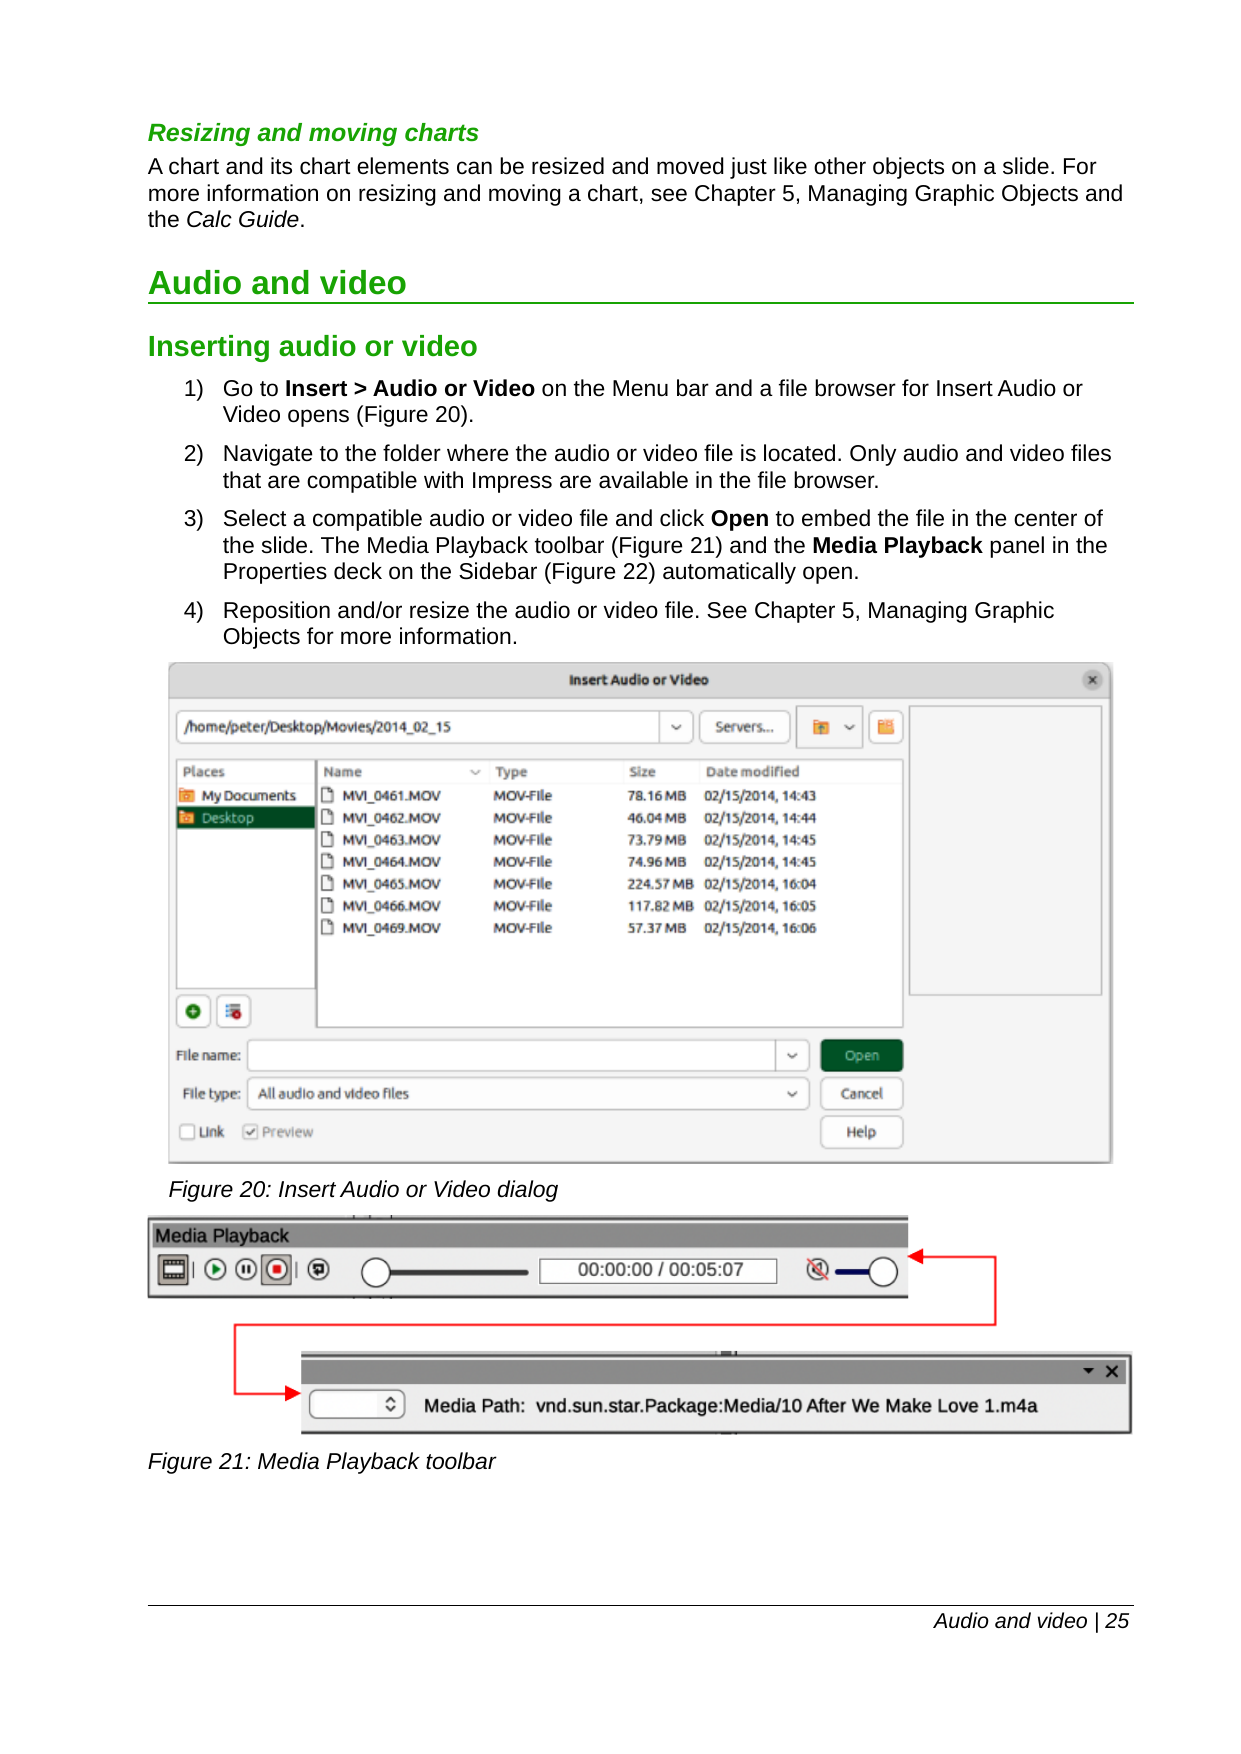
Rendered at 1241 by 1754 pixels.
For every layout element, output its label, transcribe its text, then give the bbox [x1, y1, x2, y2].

text Figure 21: Media Playback toolbar [148, 1448, 1134, 1475]
text Figure 20: Insert Audio or Video dialog [168, 1176, 1113, 1203]
list Go to Insert > Audio or Video on the Menu bar and a file browser for Insert Audio or Video opens (Figure 20). [204, 375, 1134, 428]
text A chart and its chart elements can be resized and moved just like other objects on a slide. For more information on resizing and moving a chart, see Chapter 5, Managing Graphic Objects and the Calc Guide. [148, 153, 1134, 232]
list Select a compatible audio or video file and click Open to embed the file in the center of the slide. The Media Playback toolbar (Figure 21) and the Media Playback panel in the Properties deck on the Sidebar (Figure 22) automatically open. [204, 505, 1134, 584]
picture [147, 1215, 1134, 1436]
subtitle Resizing and moving charts [148, 118, 1134, 147]
subtitle Audio and video [148, 263, 1134, 302]
picture [168, 662, 1114, 1164]
list Reposition and/or resize the audio or video file. See Chapter 5, Managing Graphic Objects for more information. [204, 597, 1134, 650]
list Navigate to the folder where the audio or video file is located. Only audio and video files that are compatible with Impress are available in the file browser. [204, 440, 1134, 493]
subtitle Inserting audio or video [148, 329, 1134, 362]
